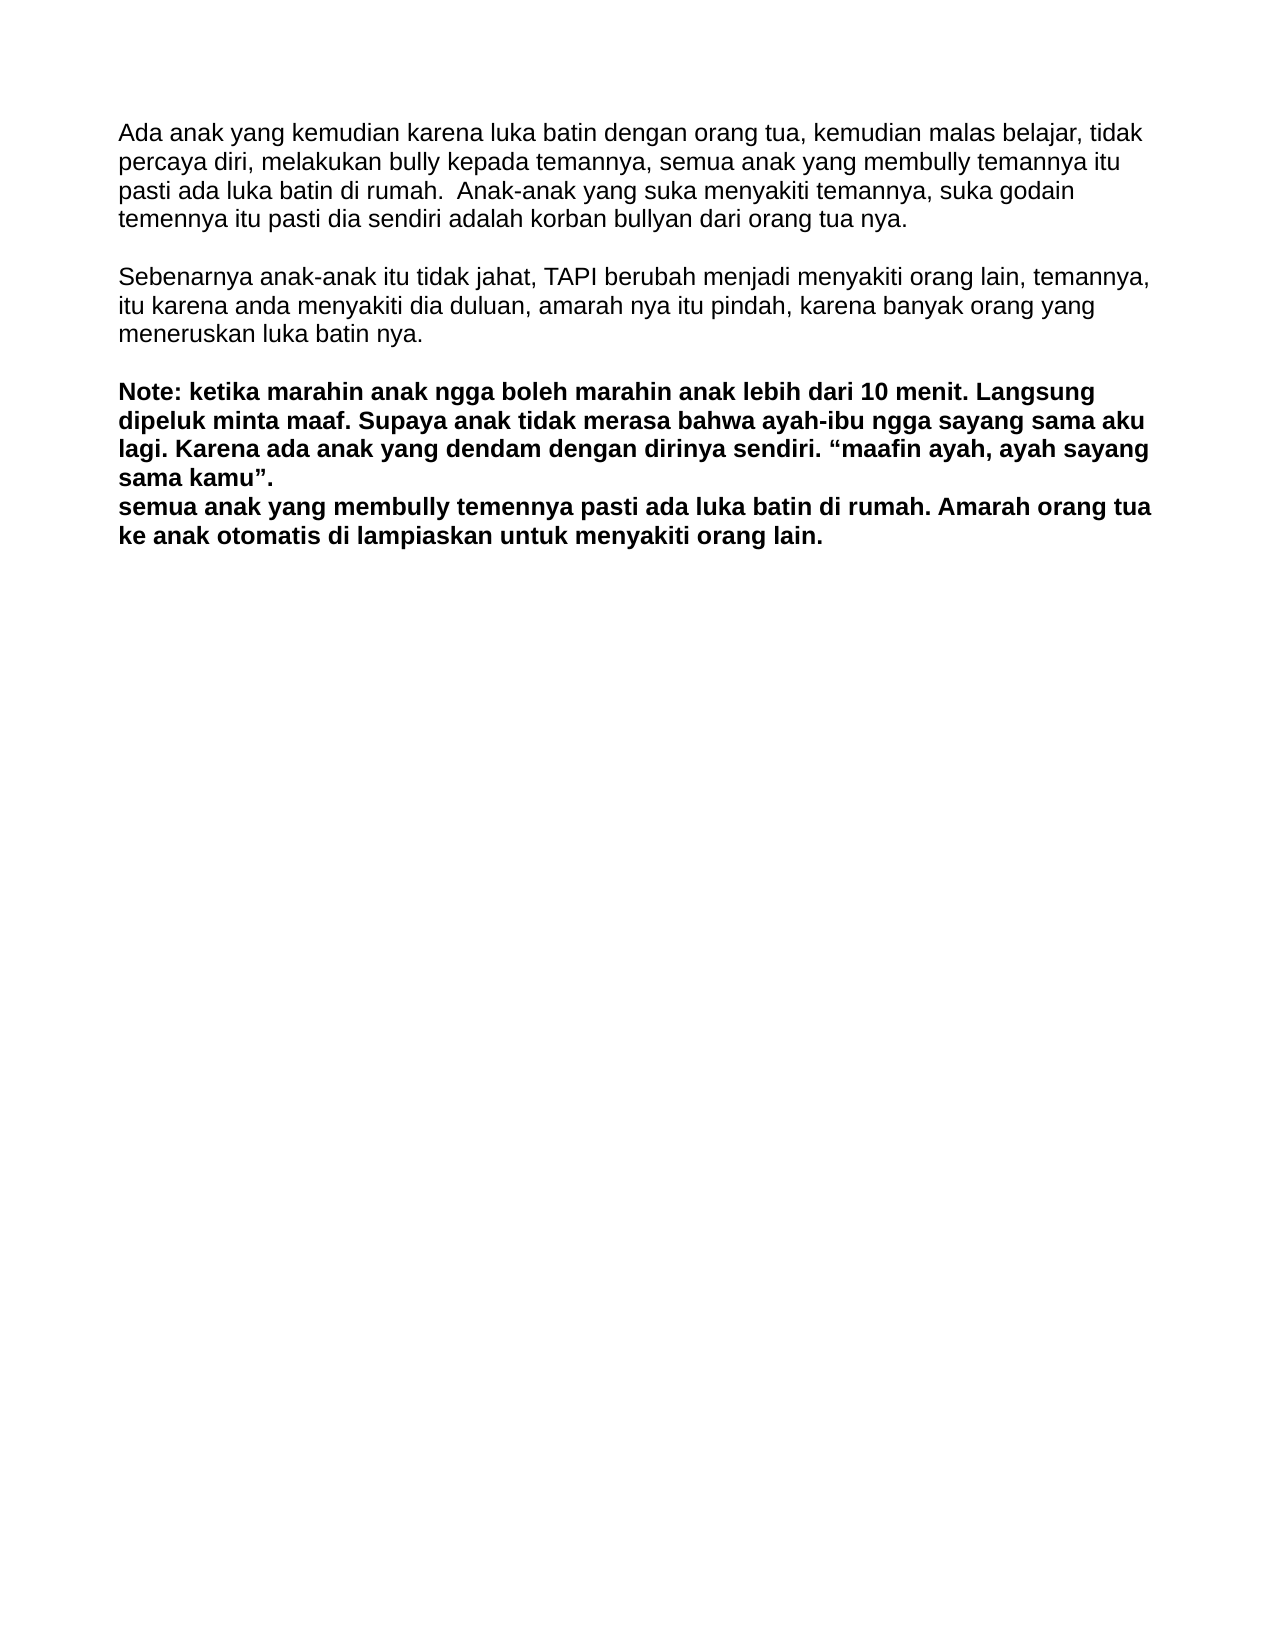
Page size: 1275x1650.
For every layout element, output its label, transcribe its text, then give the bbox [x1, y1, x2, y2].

text semua anak yang membully temennya pasti ada luka batin di rumah. Amarah orang tua ke anak otomatis di lampiaskan untuk menyakiti orang lain. [118, 492, 1157, 549]
text Note: ketika marahin anak ngga boleh marahin anak lebih dari 10 menit. Langsung dipeluk minta maaf. Supaya anak tidak merasa bahwa ayah-ibu ngga sayang sama aku lagi. Karena ada anak yang dendam dengan dirinya sendiri. “maafin ayah, ayah sayang sama kamu”. [118, 377, 1157, 492]
text Sebenarnya anak-anak itu tidak jahat, TAPI berubah menjadi menyakiti orang lain, temannya, itu karena anda menyakiti dia duluan, amarah nya itu pindah, karena banyak orang yang meneruskan luka batin nya. [118, 262, 1157, 348]
text Ada anak yang kemudian karena luka batin dengan orang tua, kemudian malas belajar, tidak percaya diri, melakukan bully kepada temannya, semua anak yang membully temannya itu pasti ada luka batin di rumah. Anak-anak yang suka menyakiti temannya, suka godain temennya itu pasti dia sendiri adalah korban bullyan dari orang tua nya. [118, 118, 1157, 233]
